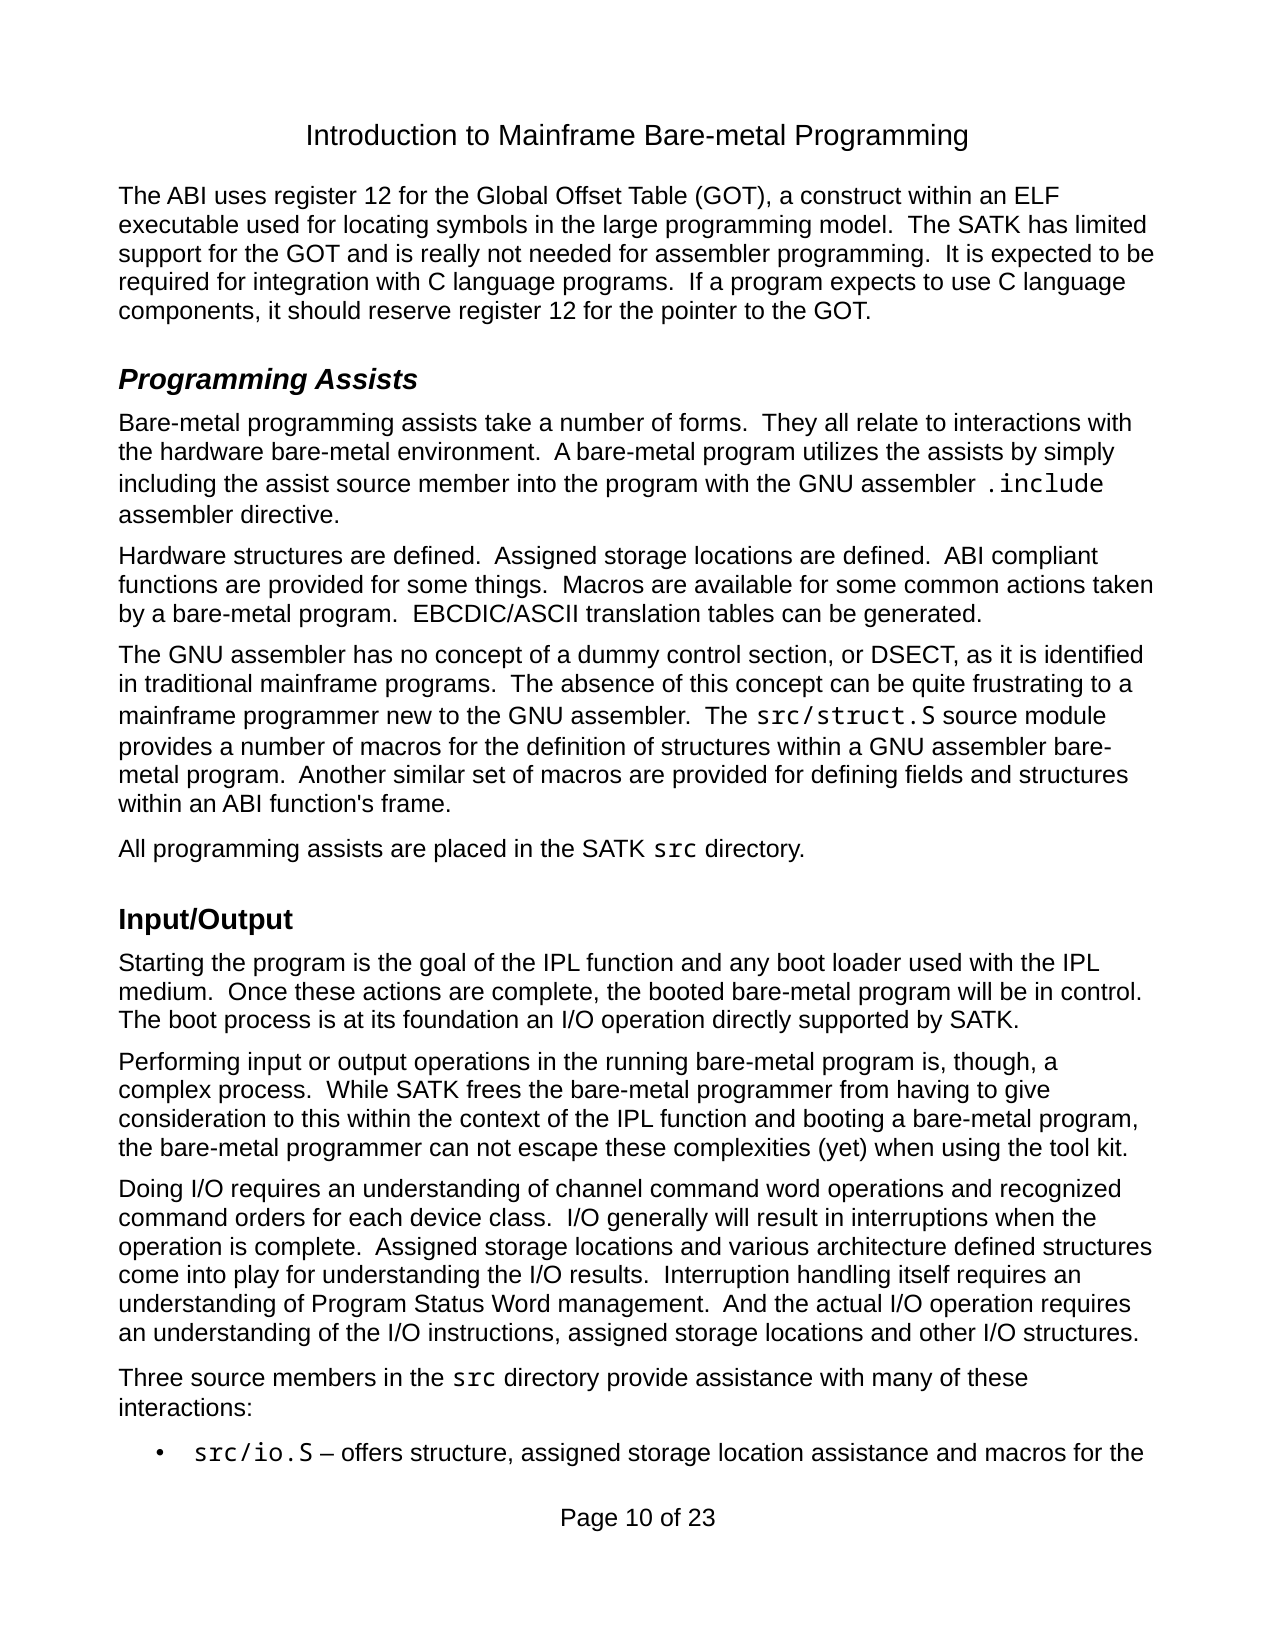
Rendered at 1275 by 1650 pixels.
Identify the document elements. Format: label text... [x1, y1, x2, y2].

subtitle Programming Assists [118, 362, 1157, 396]
subtitle Input/Output [118, 902, 1157, 935]
text The GNU assembler has no concept of a dummy control section, or DSECT, as it is identified in traditional mainframe programs. The absence of this concept can be quite frustrating to a mainframe programmer new to the GNU assembler. The src/struct.S source module provides a number of macros for the definition of structures within a GNU assembler bare-metal program. Another similar set of macros are provided for defining fields and structures within an ABI function's frame. [118, 640, 1157, 818]
text Hardware structures are defined. Assigned storage locations are defined. ABI compliant functions are provided for some things. Macros are available for some common actions taken by a bare-metal program. EBCDIC/ASCII translation tables can be generated. [118, 541, 1157, 627]
list src/io.S – offers structure, assigned storage location assistance and macros for the [156, 1434, 1157, 1468]
text Performing input or output operations in the running bare-metal program is, though, a complex process. While SATK frees the bare-metal programmer from having to give consideration to this within the context of the IPL function and booting a bare-metal program, the bare-metal programmer can not escape these complexities (yet) when using the tool kit. [118, 1047, 1157, 1162]
text Three source members in the src directory provide assistance with many of these interactions: [118, 1359, 1157, 1422]
text Starting the program is the goal of the IPL function and any boot loader used with the IPL medium. Once these actions are complete, the booted bare-metal program will be in control. The boot process is at its foundation an I/O operation directly supported by SATK. [118, 948, 1157, 1034]
text Doing I/O requires an understanding of channel command word operations and recognized command orders for each device class. I/O generally will result in interruptions when the operation is complete. Assigned storage locations and various architecture defined structures come into play for understanding the I/O results. Interruption handling itself requires an understanding of Program Status Word management. And the actual I/O operation requires an understanding of the I/O instructions, assigned storage locations and other I/O structures. [118, 1174, 1157, 1347]
text All programming assists are placed in the SATK src directory. [118, 830, 1157, 864]
text Bare-metal programming assists take a number of forms. They all relate to interactions with the hardware bare-metal environment. A bare-metal program utilizes the assists by simply including the assist source member into the program with the GNU assembler .include assembler directive. [118, 408, 1157, 529]
text The ABI uses register 12 for the Global Offset Table (GOT), a construct within an ELF executable used for locating symbols in the large programming model. The SATK has limited support for the GOT and is really not needed for assembler programming. It is expected to be required for integration with C language programs. If a program expects to use C language components, it should reserve register 12 for the pointer to the GOT. [118, 181, 1157, 325]
